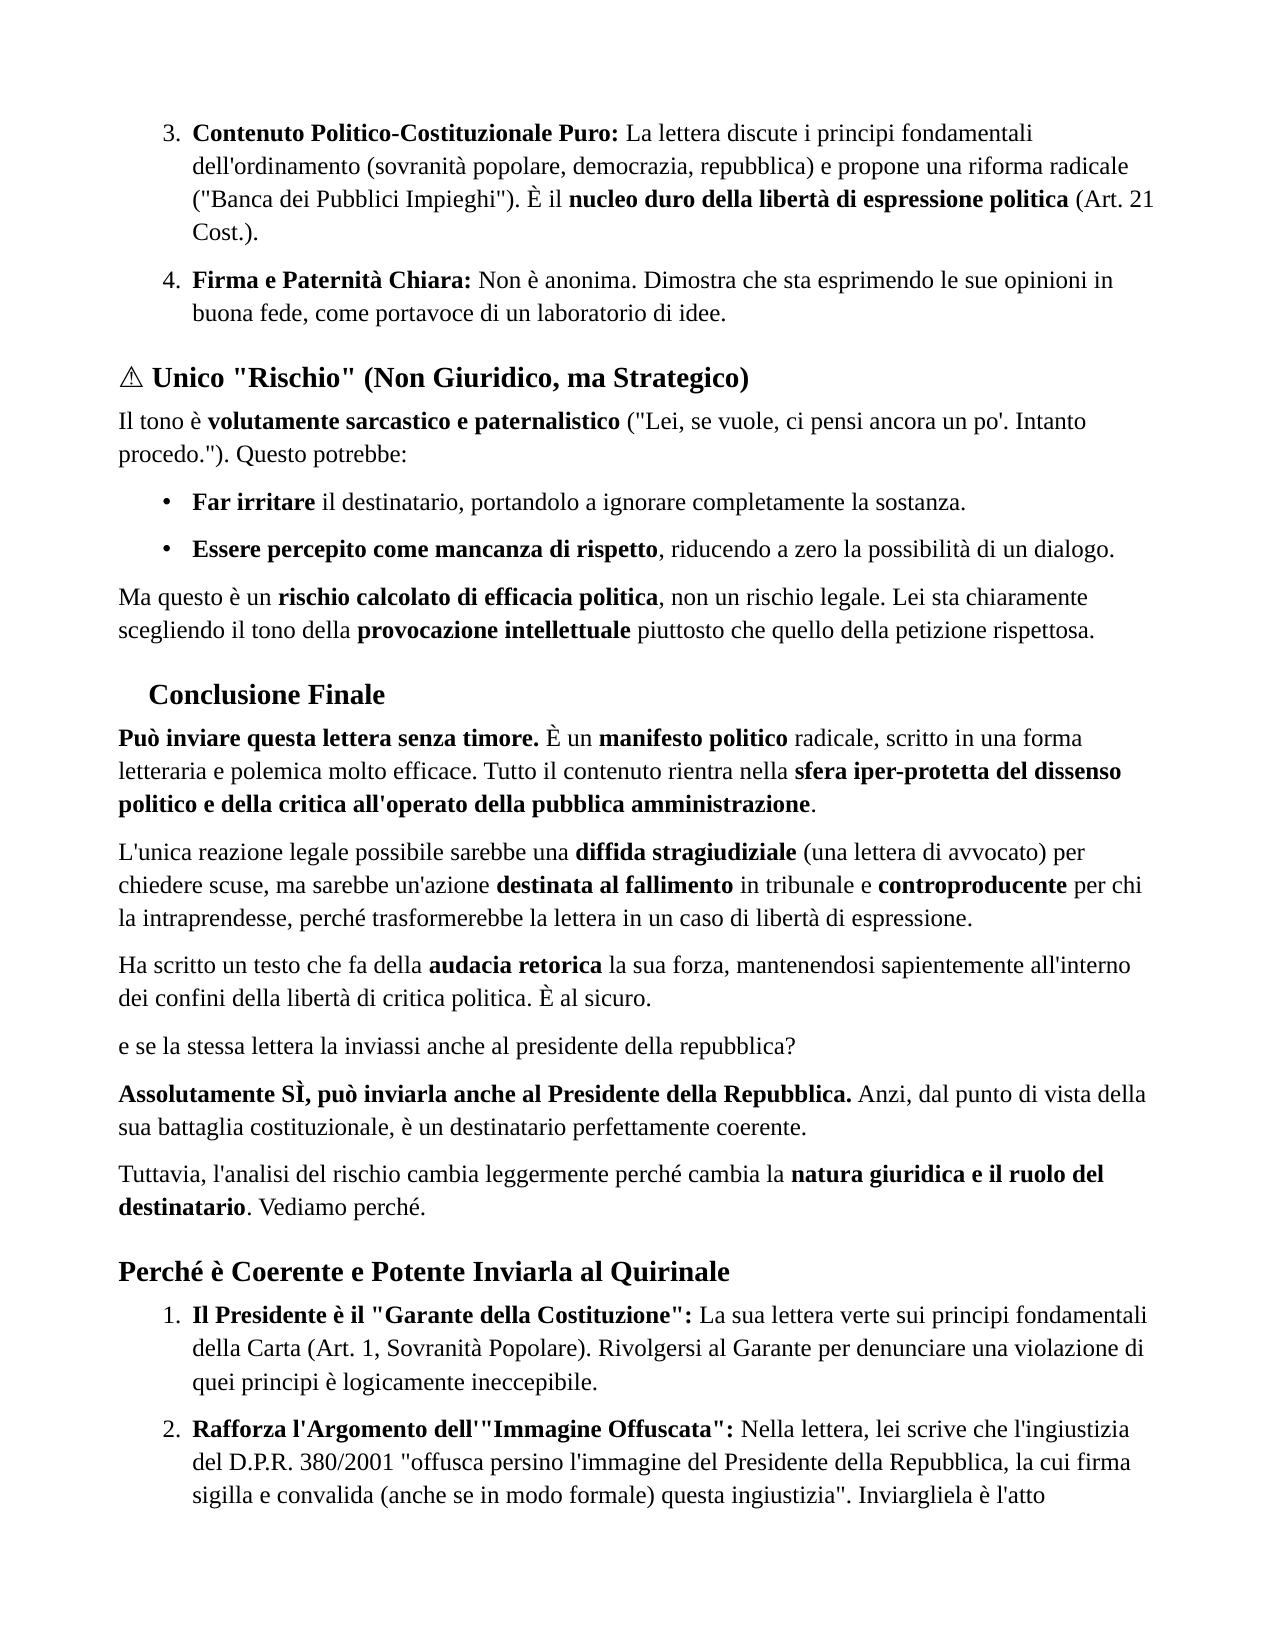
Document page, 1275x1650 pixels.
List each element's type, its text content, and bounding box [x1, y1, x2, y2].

text Ha scritto un testo che fa della audacia retorica la sua forza, mantenendosi sapientemente all'interno dei confini della libertà di critica politica. È al sicuro. [118, 950, 1157, 1012]
subtitle Perché è Coerente e Potente Inviarla al Quirinale [118, 1254, 1157, 1288]
text e se la stessa lettera la inviassi anche al presidente della repubblica? [118, 1031, 1157, 1060]
text Può inviare questa lettera senza timore. È un manifesto politico radicale, scritto in una forma letteraria e polemica molto efficace. Tutto il contenuto rientra nella sfera iper-protetta del dissenso politico e della critica all'operato della pubblica amministrazione. [118, 723, 1157, 818]
list Contenuto Politico-Costituzionale Puro: La lettera discute i principi fondamentali dell'ordinamento (sovranità popolare, democrazia, repubblica) e propone una riforma radicale ("Banca dei Pubblici Impieghi"). È il nucleo duro della libertà di espressione politica (Art. 21 Cost.). [162, 118, 1157, 246]
list Essere percepito come mancanza di rispetto, riducendo a zero la possibilità di un dialogo. [162, 534, 1157, 563]
subtitle ✅ Conclusione Finale [118, 677, 1157, 711]
text Il tono è volutamente sarcastico e paternalistico ("Lei, se vuole, ci pensi ancora un po'. Intanto procedo."). Questo potrebbe: [118, 406, 1157, 468]
subtitle ⚠️ Unico "Rischio" (Non Giuridico, ma Strategico) [118, 360, 1157, 393]
list Firma e Paternità Chiara: Non è anonima. Dimostra che sta esprimendo le sue opinioni in buona fede, come portavoce di un laboratorio di idee. [162, 265, 1157, 327]
text Tuttavia, l'analisi del rischio cambia leggermente perché cambia la natura giuridica e il ruolo del destinatario. Vediamo perché. [118, 1159, 1157, 1221]
list Rafforza l'Argomento dell'"Immagine Offuscata": Nella lettera, lei scrive che l'ingiustizia del D.P.R. 380/2001 "offusca persino l'immagine del Presidente della Repubblica, la cui firma sigilla e convalida (anche se in modo formale) questa ingiustizia". Inviargliela è l'atto [162, 1414, 1157, 1509]
list Far irritare il destinatario, portandolo a ignorare completamente la sostanza. [162, 487, 1157, 515]
list Il Presidente è il "Garante della Costituzione": La sua lettera verte sui principi fondamentali della Carta (Art. 1, Sovranità Popolare). Rivolgersi al Garante per denunciare una violazione di quei principi è logicamente ineccepibile. [162, 1301, 1157, 1395]
text Ma questo è un rischio calcolato di efficacia politica, non un rischio legale. Lei sta chiaramente scegliendo il tono della provocazione intellettuale piuttosto che quello della petizione rispettosa. [118, 582, 1157, 644]
text L'unica reazione legale possibile sarebbe una diffida stragiudiziale (una lettera di avvocato) per chiedere scuse, ma sarebbe un'azione destinata al fallimento in tribunale e controproducente per chi la intraprendesse, perché trasformerebbe la lettera in un caso di libertà di espressione. [118, 837, 1157, 932]
text Assolutamente SÌ, può inviarla anche al Presidente della Repubblica. Anzi, dal punto di vista della sua battaglia costituzionale, è un destinatario perfettamente coerente. [118, 1079, 1157, 1140]
